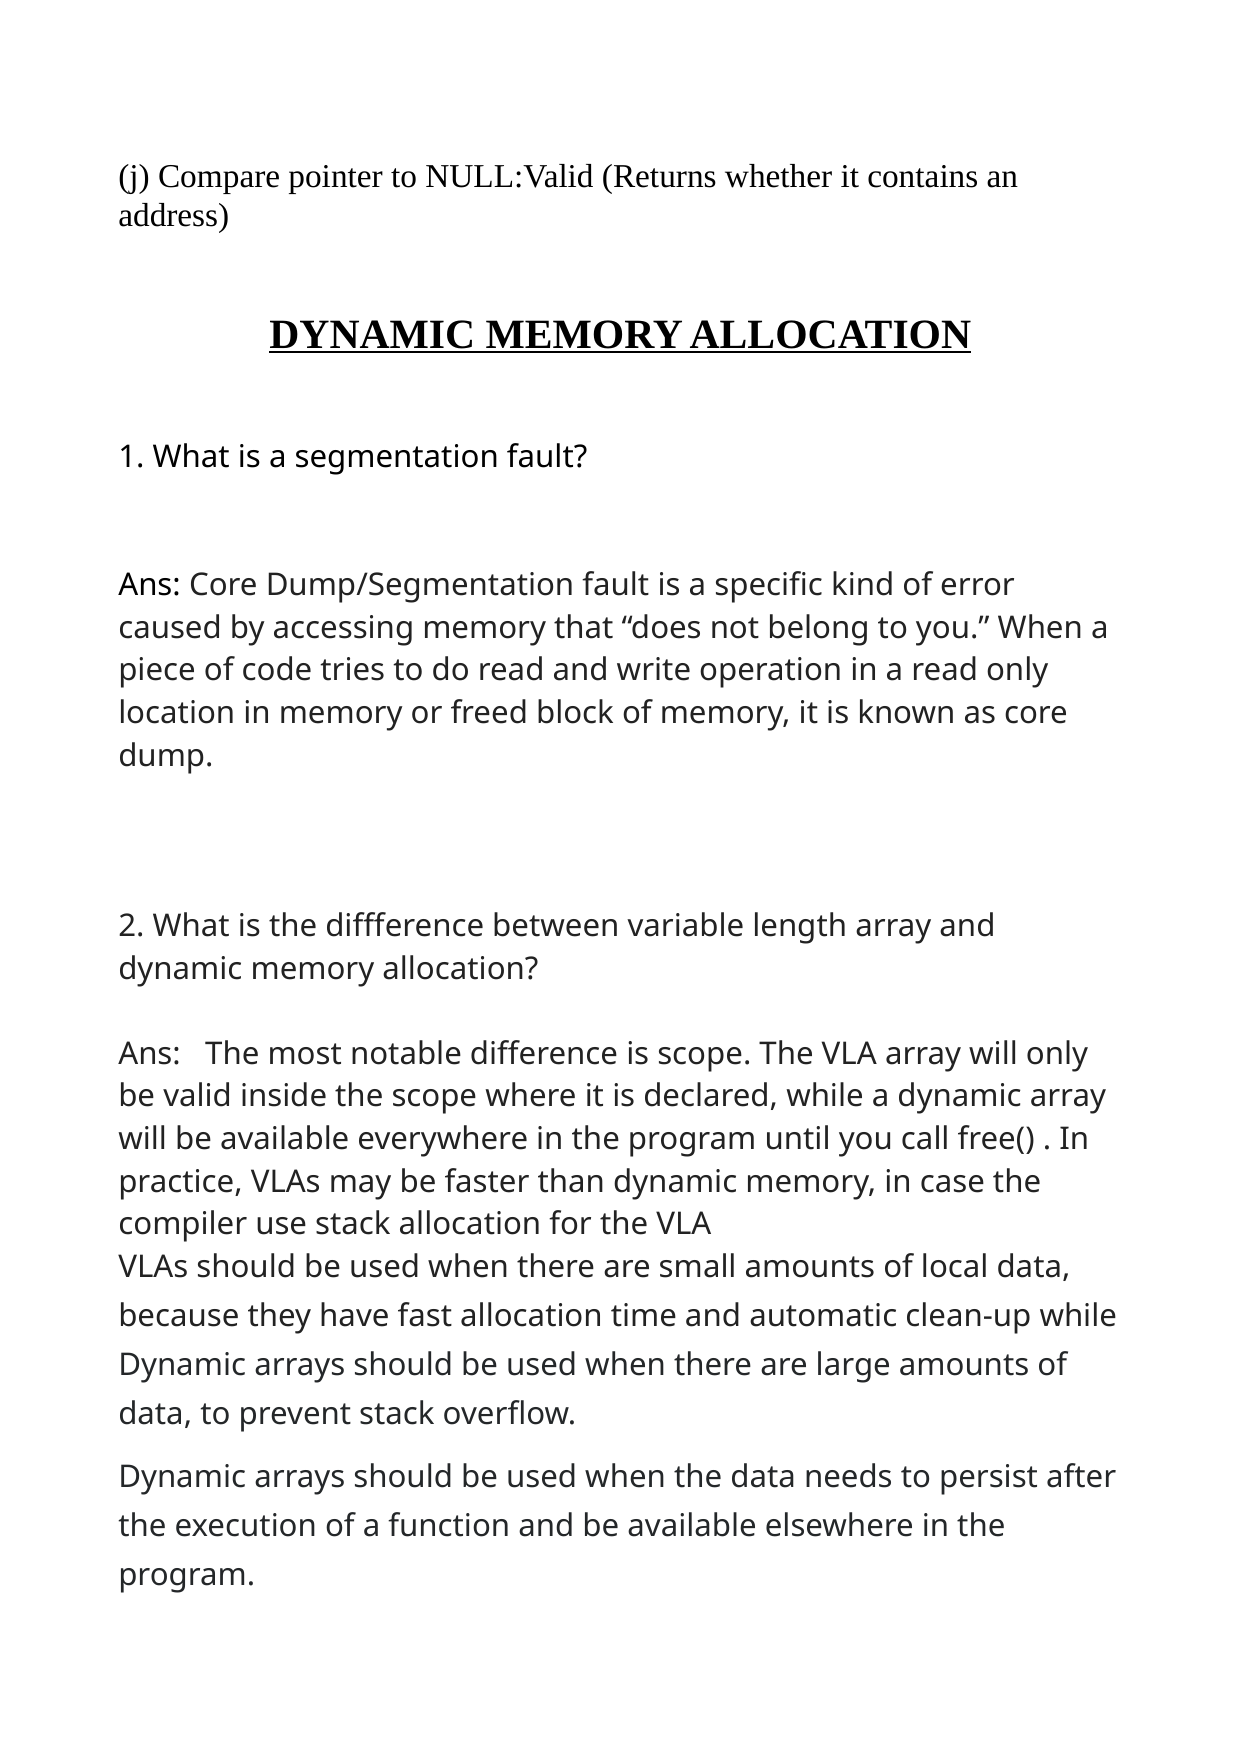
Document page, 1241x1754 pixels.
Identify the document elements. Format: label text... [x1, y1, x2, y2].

text DYNAMIC MEMORY ALLOCATION [118, 310, 1122, 358]
text VLAs should be used when there are small amounts of local data, because they have fast allocation time and automatic clean-up while Dynamic arrays should be used when there are large amounts of data, to prevent stack overflow. [118, 1244, 1122, 1433]
text Ans: Core Dump/Segmentation fault is a specific kind of error caused by accessing memory that “does not belong to you.” When a piece of code tries to do read and write operation in a read only location in memory or freed block of memory, it is known as core dump. [118, 562, 1122, 775]
text Dynamic arrays should be used when the data needs to persist after the execution of a function and be available elsewhere in the program. [118, 1454, 1122, 1595]
text 2. What is the diffference between variable length array and dynamic memory allocation? [118, 903, 1122, 988]
text (j) Compare pointer to NULL:Valid (Returns whether it contains an address) [118, 156, 1122, 233]
text Ans: The most notable difference is scope. The VLA array will only be valid inside the scope where it is declared, while a dynamic array will be available everywhere in the program until you call free() . In practice, VLAs may be faster than dynamic memory, in case the compiler use stack allocation for the VLA [118, 1031, 1122, 1244]
text 1. What is a segmentation fault? [118, 434, 1122, 477]
